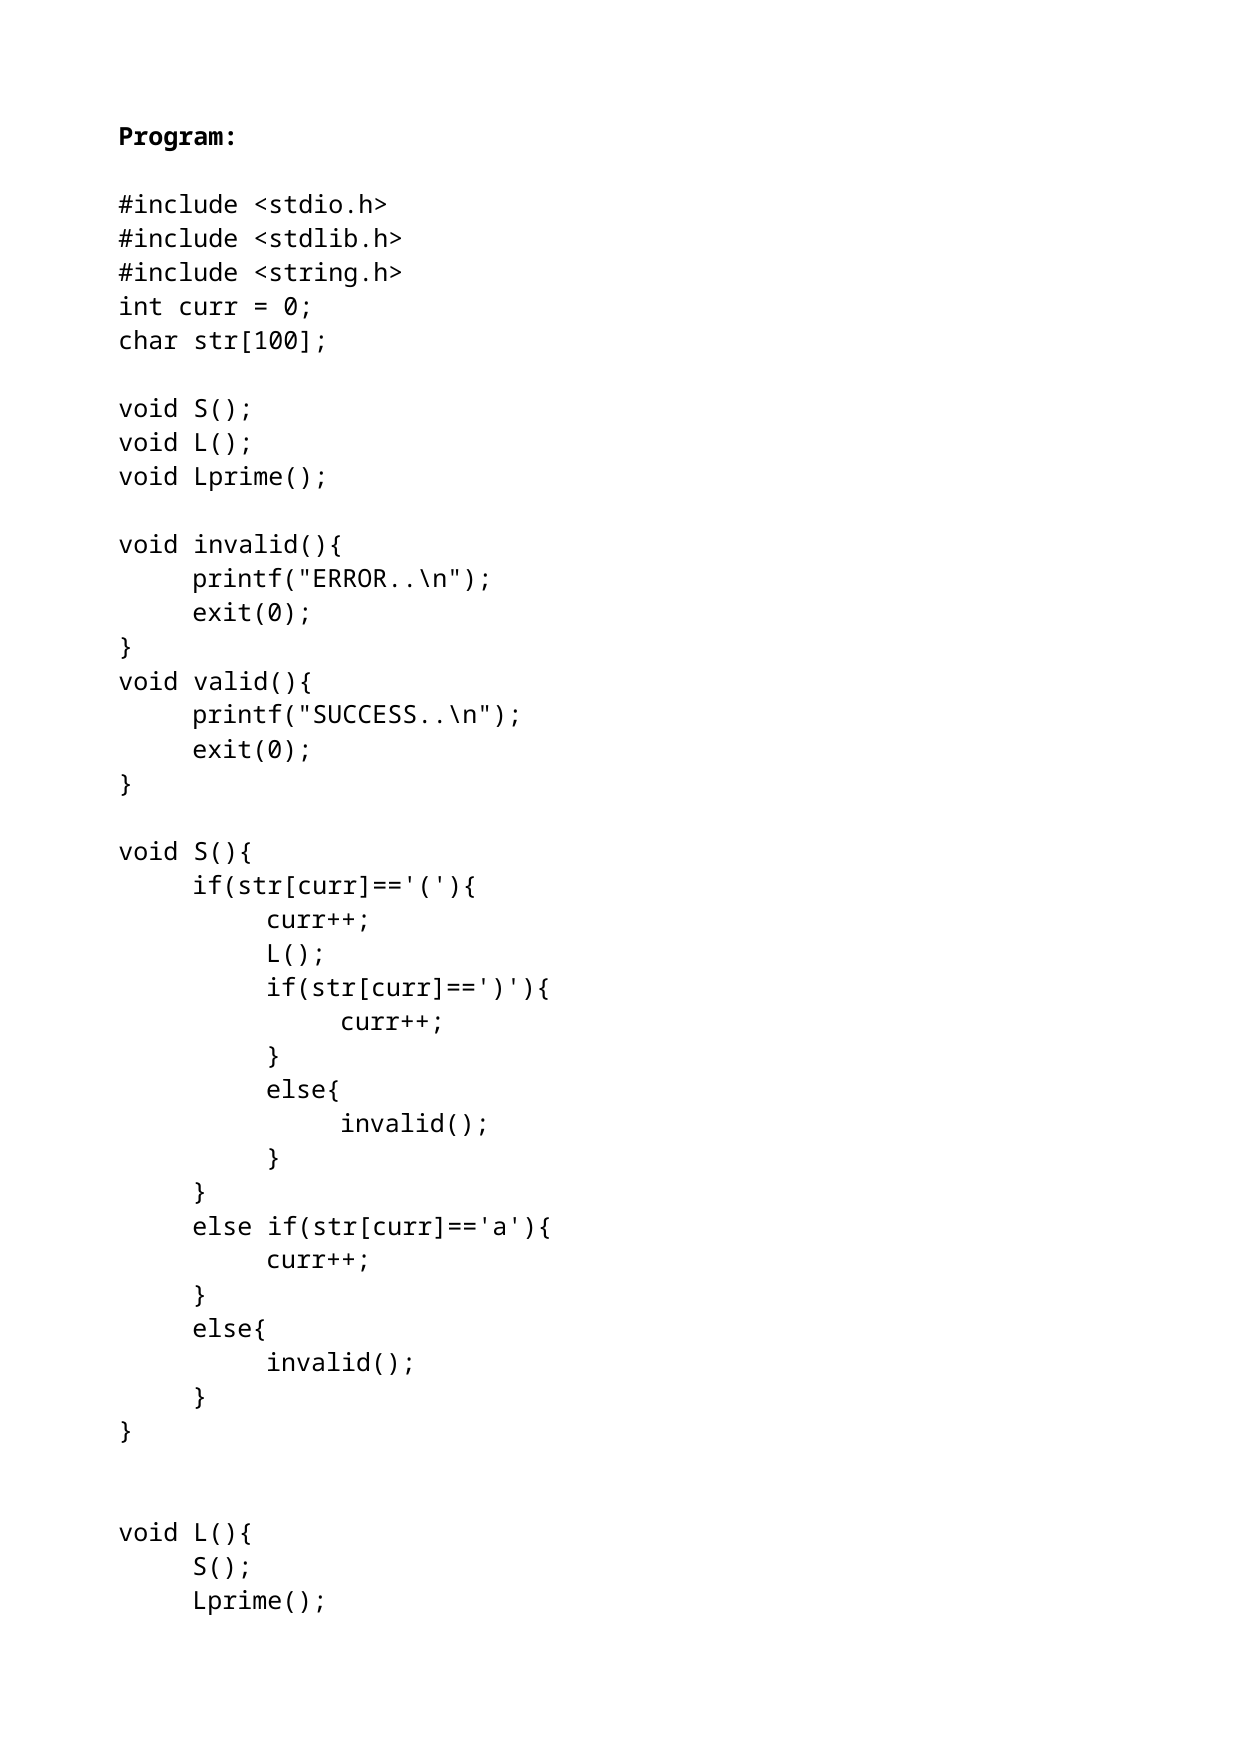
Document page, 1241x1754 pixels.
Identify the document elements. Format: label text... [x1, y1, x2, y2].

text void S(){ [118, 833, 1122, 867]
text Lprime(); [118, 1583, 1122, 1617]
text curr++; [118, 902, 1122, 936]
text S(); [118, 1549, 1122, 1583]
text void valid(){ [118, 663, 1122, 697]
text } [118, 1140, 1122, 1174]
text if(str[curr]==')'){ [118, 970, 1122, 1004]
text exit(0); [118, 731, 1122, 765]
text } [118, 1038, 1122, 1072]
text void L(){ [118, 1515, 1122, 1549]
text invalid(); [118, 1344, 1122, 1378]
text char str[100]; [118, 322, 1122, 357]
text void invalid(){ [118, 527, 1122, 561]
text void S(); [118, 391, 1122, 425]
text void L(); [118, 425, 1122, 459]
text } [118, 629, 1122, 663]
text else if(str[curr]=='a'){ [118, 1208, 1122, 1242]
text else{ [118, 1310, 1122, 1344]
text #include <stdio.h> [118, 186, 1122, 220]
text } [118, 765, 1122, 799]
text #include <string.h> [118, 254, 1122, 288]
text int curr = 0; [118, 288, 1122, 322]
text } [118, 1276, 1122, 1310]
text curr++; [118, 1242, 1122, 1276]
text } [118, 1412, 1122, 1447]
text } [118, 1378, 1122, 1412]
text L(); [118, 936, 1122, 970]
text } [118, 1174, 1122, 1208]
text void Lprime(); [118, 459, 1122, 493]
text printf("ERROR..\n"); [118, 561, 1122, 595]
text printf("SUCCESS..\n"); [118, 697, 1122, 731]
text invalid(); [118, 1106, 1122, 1140]
text curr++; [118, 1004, 1122, 1038]
text if(str[curr]=='('){ [118, 867, 1122, 902]
text #include <stdlib.h> [118, 220, 1122, 254]
text else{ [118, 1072, 1122, 1106]
text Program: [118, 118, 1122, 152]
text exit(0); [118, 595, 1122, 629]
